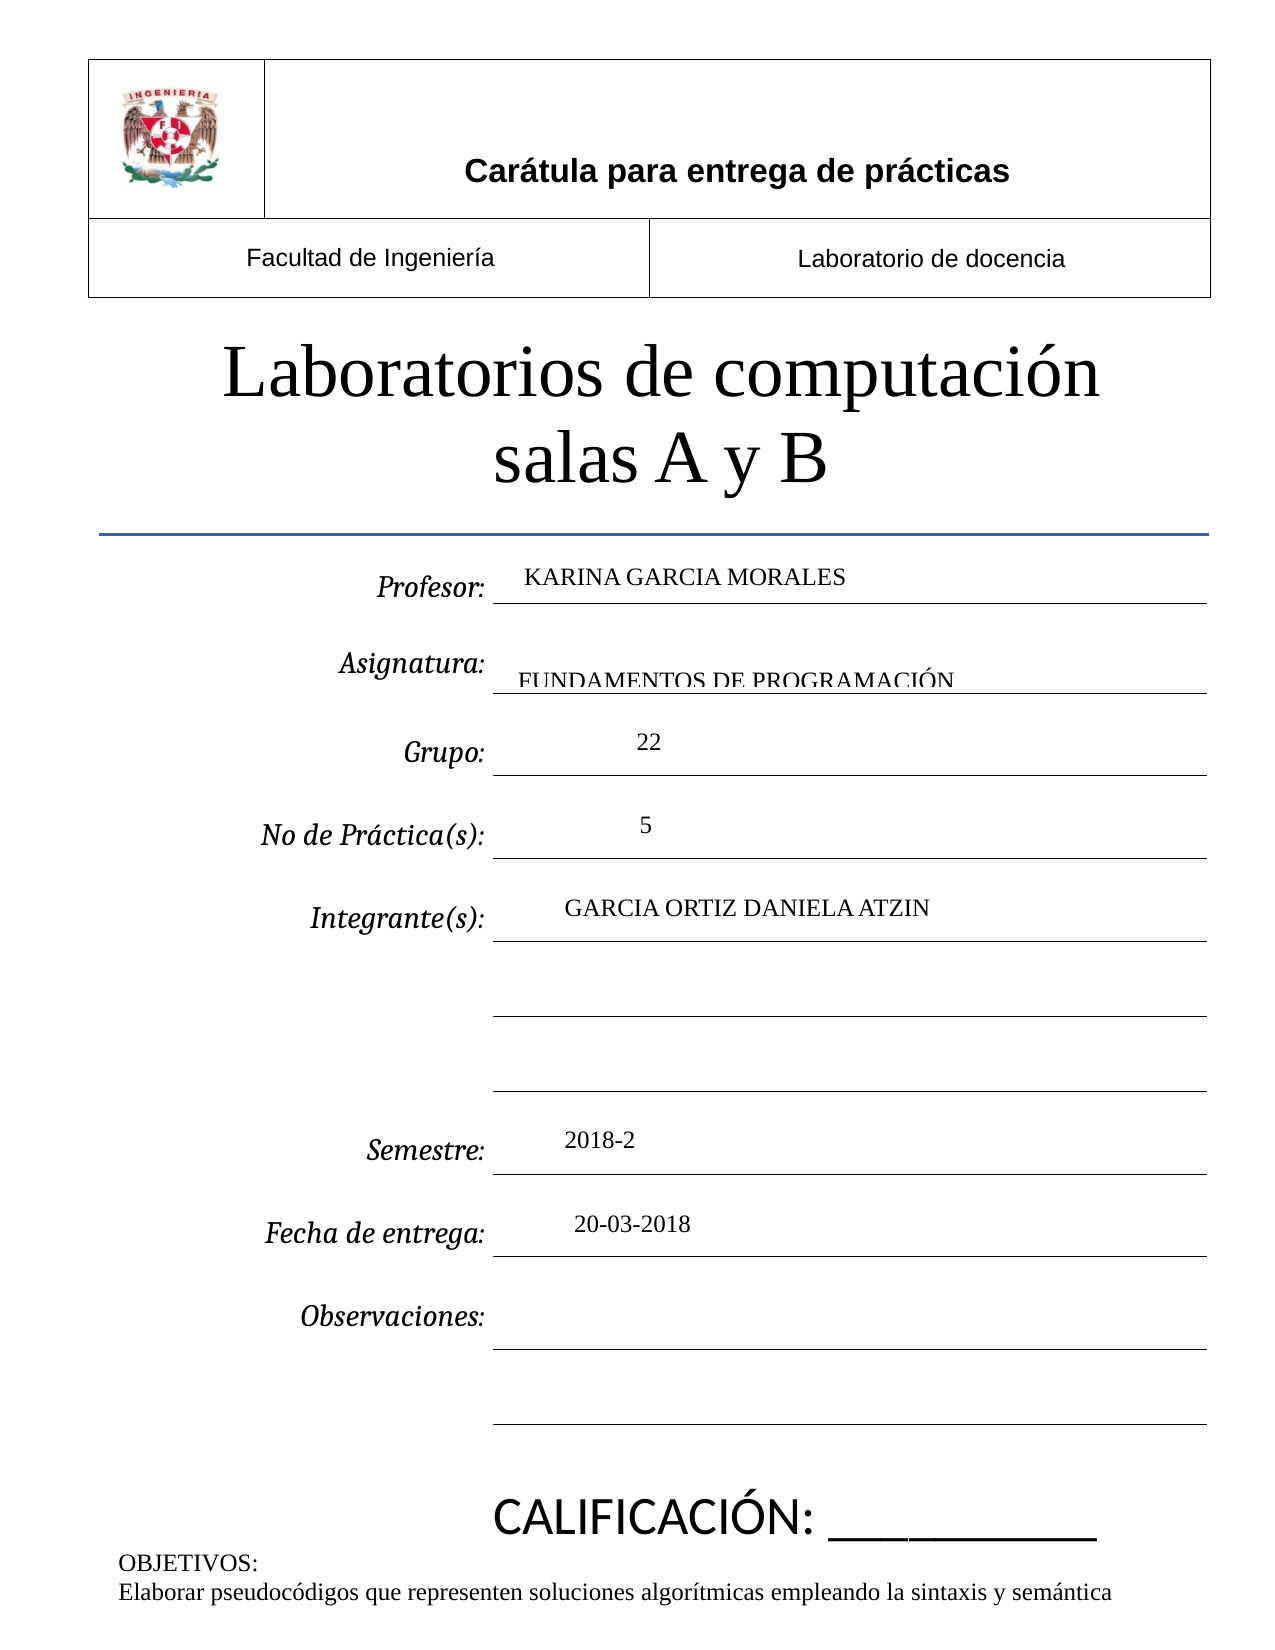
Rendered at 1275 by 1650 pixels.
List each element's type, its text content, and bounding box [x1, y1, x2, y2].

table_cell Fecha de entrega: [118, 1174, 493, 1256]
table_cell 20-03-2018 [493, 1175, 1207, 1256]
table_cell [493, 1350, 1207, 1424]
table_cell 22 [493, 694, 1207, 775]
table_cell No de Práctica(s): [118, 775, 493, 858]
text OBJETIVOS: [118, 1548, 1205, 1577]
table_cell Grupo: [118, 693, 493, 775]
table_cell [118, 941, 493, 1016]
table_cell 5 [493, 776, 1207, 858]
table_header Carátula para entrega de prácticas [265, 60, 1210, 217]
table_header Profesor: [118, 536, 493, 603]
text salas A y B [118, 413, 1205, 499]
table_cell Facultad de Ingeniería [89, 219, 649, 297]
text CALIFICACIÓN: __________ [118, 1482, 1205, 1548]
table_cell Semestre: [118, 1091, 493, 1174]
table_cell 2018-2 [493, 1092, 1207, 1174]
text Elaborar pseudocódigos que representen soluciones algorítmicas empleando la sintaxis y semántica [118, 1577, 1205, 1606]
table_cell [493, 942, 1207, 1016]
table_cell [493, 1257, 1207, 1349]
table_cell Asignatura: [118, 603, 493, 692]
table_cell GARCIA ORTIZ DANIELA ATZIN [493, 859, 1207, 941]
table_cell [118, 1016, 493, 1091]
table_cell Integrante(s): [118, 858, 493, 941]
table_cell Laboratorio de docencia [650, 219, 1210, 297]
table_cell FUNDAMENTOS DE PROGRAMACIÓN [493, 604, 1207, 692]
table_header KARINA GARCIA MORALES [493, 536, 1207, 603]
table_header [89, 60, 264, 217]
text Laboratorios de computación [118, 326, 1205, 413]
table_cell [118, 1349, 493, 1424]
table_header [118, 528, 493, 533]
table_header [493, 528, 1207, 533]
table_cell Observaciones: [118, 1256, 493, 1349]
table_cell [493, 1017, 1207, 1091]
